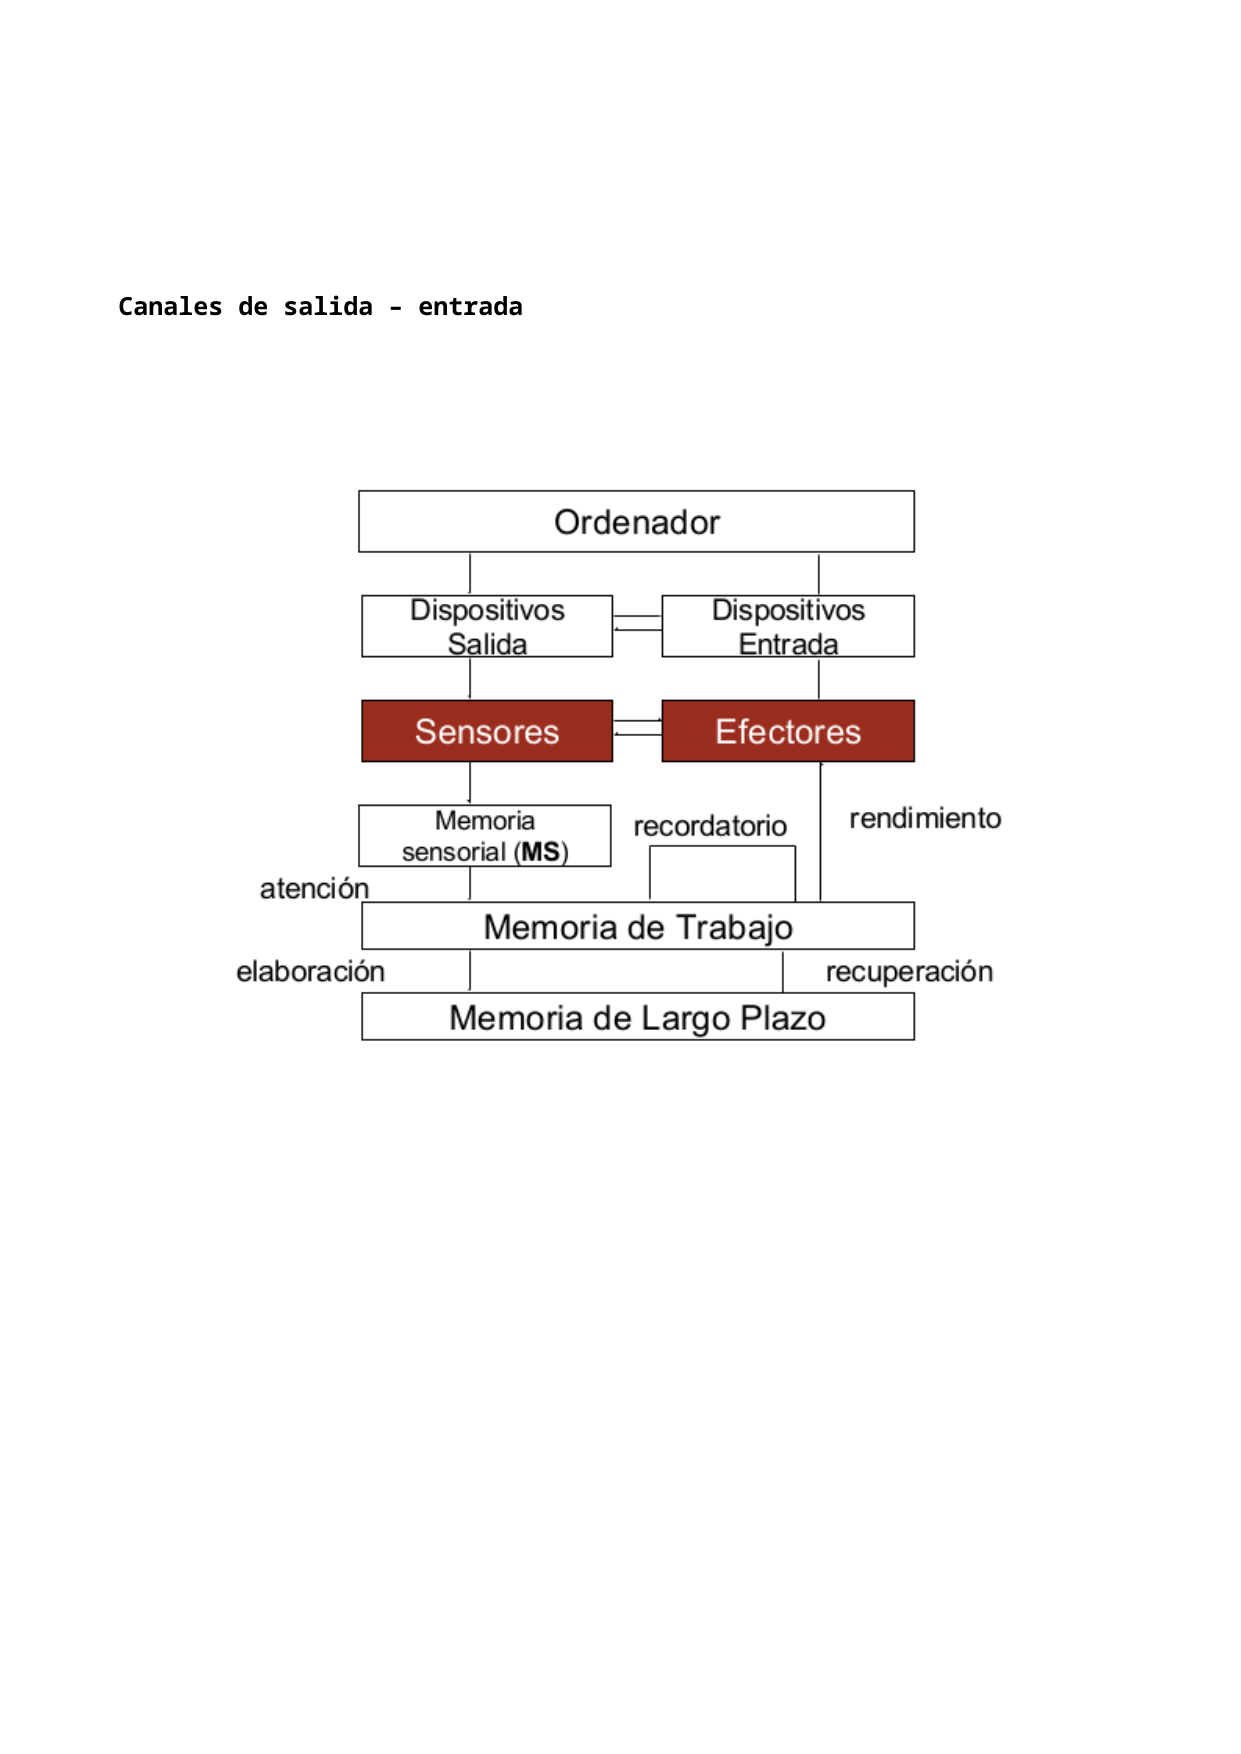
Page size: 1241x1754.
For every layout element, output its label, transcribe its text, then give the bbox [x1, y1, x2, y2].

text Canales de salida – entrada [118, 288, 1122, 322]
picture [224, 456, 1017, 1055]
